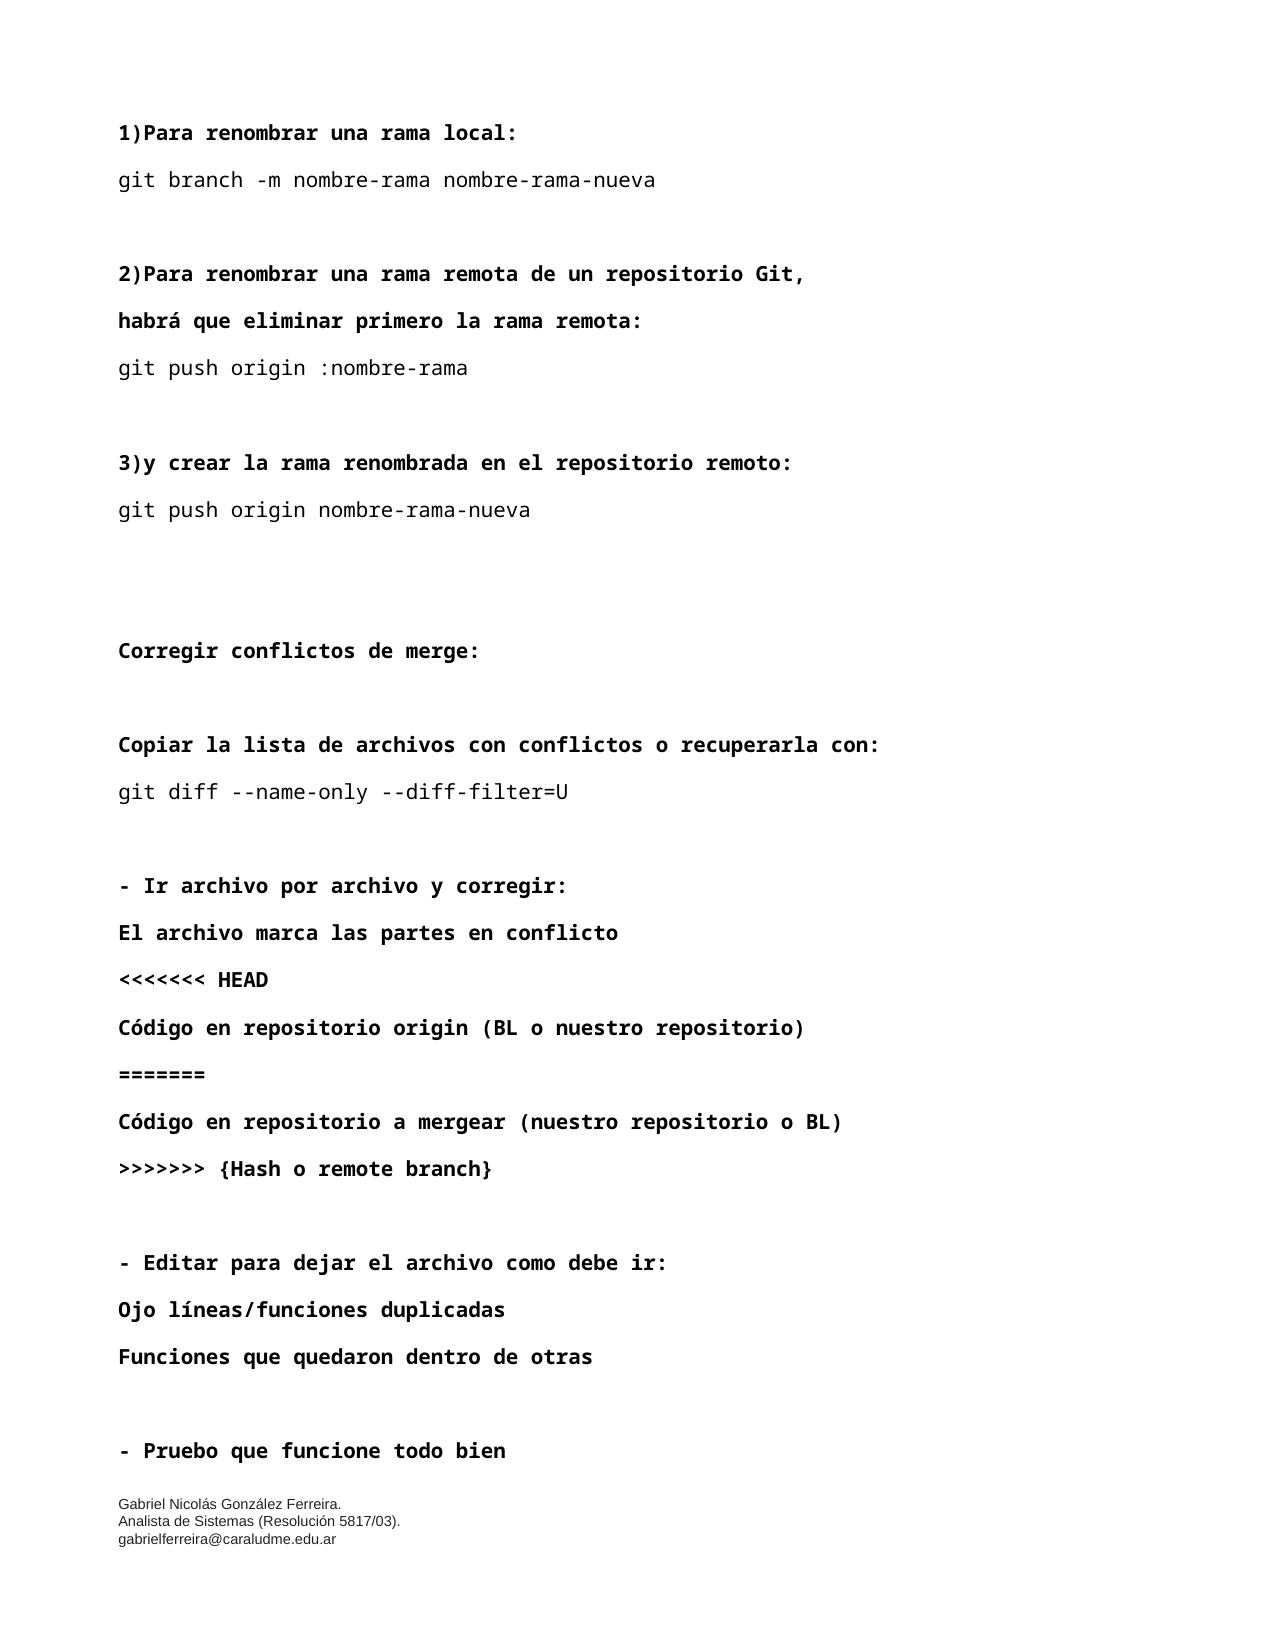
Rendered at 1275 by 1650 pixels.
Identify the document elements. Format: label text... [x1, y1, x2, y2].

text - Editar para dejar el archivo como debe ir: [118, 1248, 1186, 1277]
text 3)y crear la rama renombrada en el repositorio remoto: [118, 448, 1186, 476]
text Funciones que quedaron dentro de otras [118, 1342, 1186, 1371]
text <<<<<<< HEAD [118, 966, 1186, 994]
text git branch -m nombre-rama nombre-rama-nueva [118, 165, 1186, 194]
text Código en repositorio a mergear (nuestro repositorio o BL) [118, 1107, 1186, 1135]
text Corregir conflictos de merge: [118, 636, 1186, 664]
text Copiar la lista de archivos con conflictos o recuperarla con: [118, 730, 1186, 759]
text git diff --name-only --diff-filter=U [118, 777, 1186, 806]
text >>>>>>> {Hash o remote branch} [118, 1154, 1186, 1182]
text 2)Para renombrar una rama remota de un repositorio Git, [118, 259, 1186, 288]
text - Pruebo que funcione todo bien [118, 1436, 1186, 1465]
text Ojo líneas/funciones duplicadas [118, 1295, 1186, 1324]
text habrá que eliminar primero la rama remota: [118, 306, 1186, 335]
text El archivo marca las partes en conflicto [118, 918, 1186, 947]
text - Ir archivo por archivo y corregir: [118, 871, 1186, 900]
text Código en repositorio origin (BL o nuestro repositorio) [118, 1013, 1186, 1041]
text 1)Para renombrar una rama local: [118, 118, 1186, 147]
text git push origin :nombre-rama [118, 353, 1186, 382]
text ======= [118, 1060, 1186, 1088]
text git push origin nombre-rama-nueva [118, 495, 1186, 523]
